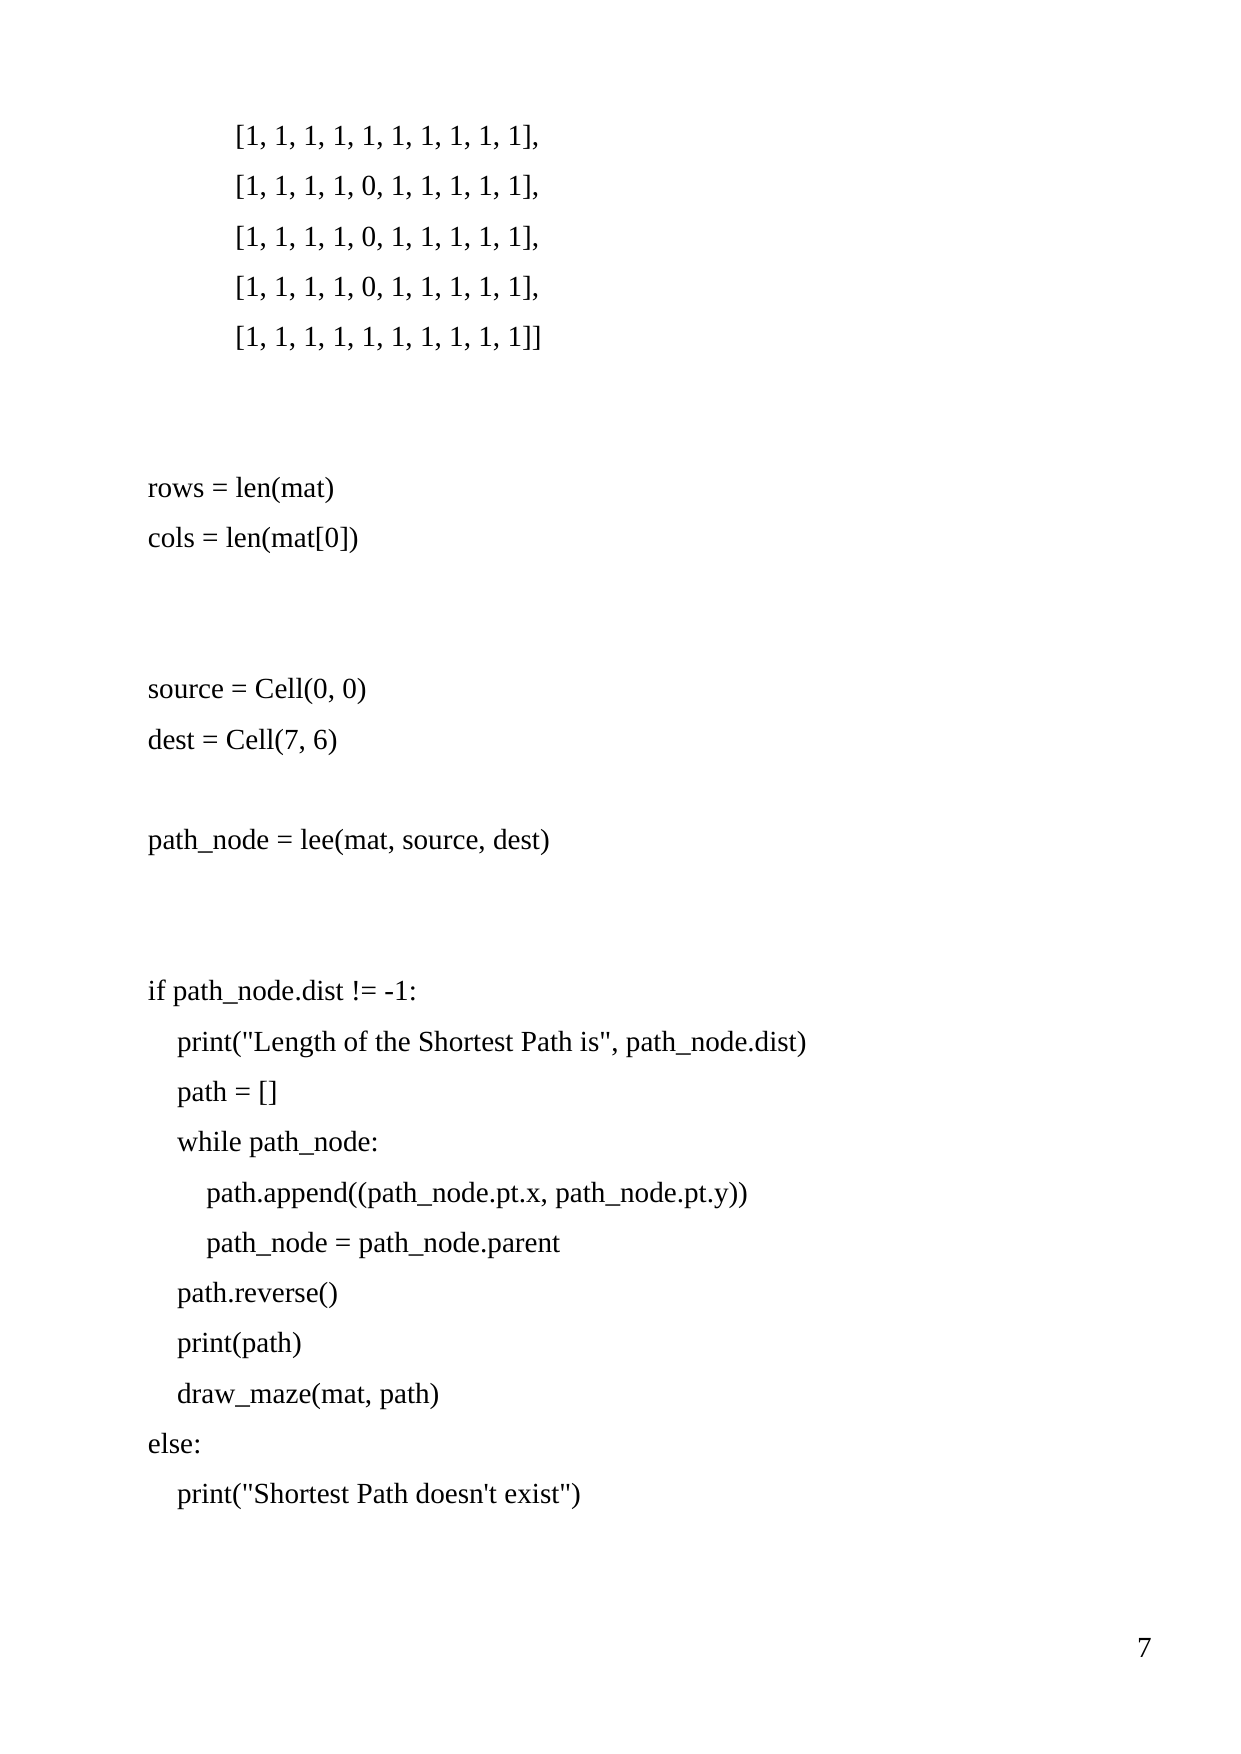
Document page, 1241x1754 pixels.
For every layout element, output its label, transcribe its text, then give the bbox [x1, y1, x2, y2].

text while path_node: [148, 1124, 1152, 1158]
text [1, 1, 1, 1, 0, 1, 1, 1, 1, 1], [148, 168, 1152, 202]
text dest = Cell(7, 6) [148, 722, 1152, 755]
text path.append((path_node.pt.x, path_node.pt.y)) [148, 1175, 1152, 1208]
text path_node = path_node.parent [148, 1225, 1152, 1258]
text print("Shortest Path doesn't exist") [148, 1477, 1152, 1510]
text print("Length of the Shortest Path is", path_node.dist) [148, 1024, 1152, 1057]
text rows = len(mat) [148, 470, 1152, 504]
text path.reverse() [148, 1275, 1152, 1309]
text else: [148, 1426, 1152, 1460]
text source = Cell(0, 0) [148, 672, 1152, 705]
text [1, 1, 1, 1, 0, 1, 1, 1, 1, 1], [148, 269, 1152, 303]
text [1, 1, 1, 1, 1, 1, 1, 1, 1, 1], [148, 118, 1152, 152]
text cols = len(mat[0]) [148, 521, 1152, 554]
text [1, 1, 1, 1, 0, 1, 1, 1, 1, 1], [148, 219, 1152, 252]
text [1, 1, 1, 1, 1, 1, 1, 1, 1, 1]] [148, 319, 1152, 353]
text print(path) [148, 1326, 1152, 1359]
text path_node = lee(mat, source, dest) [148, 822, 1152, 856]
text path = [] [148, 1074, 1152, 1108]
text draw_maze(mat, path) [148, 1376, 1152, 1409]
text if path_node.dist != -1: [148, 973, 1152, 1007]
